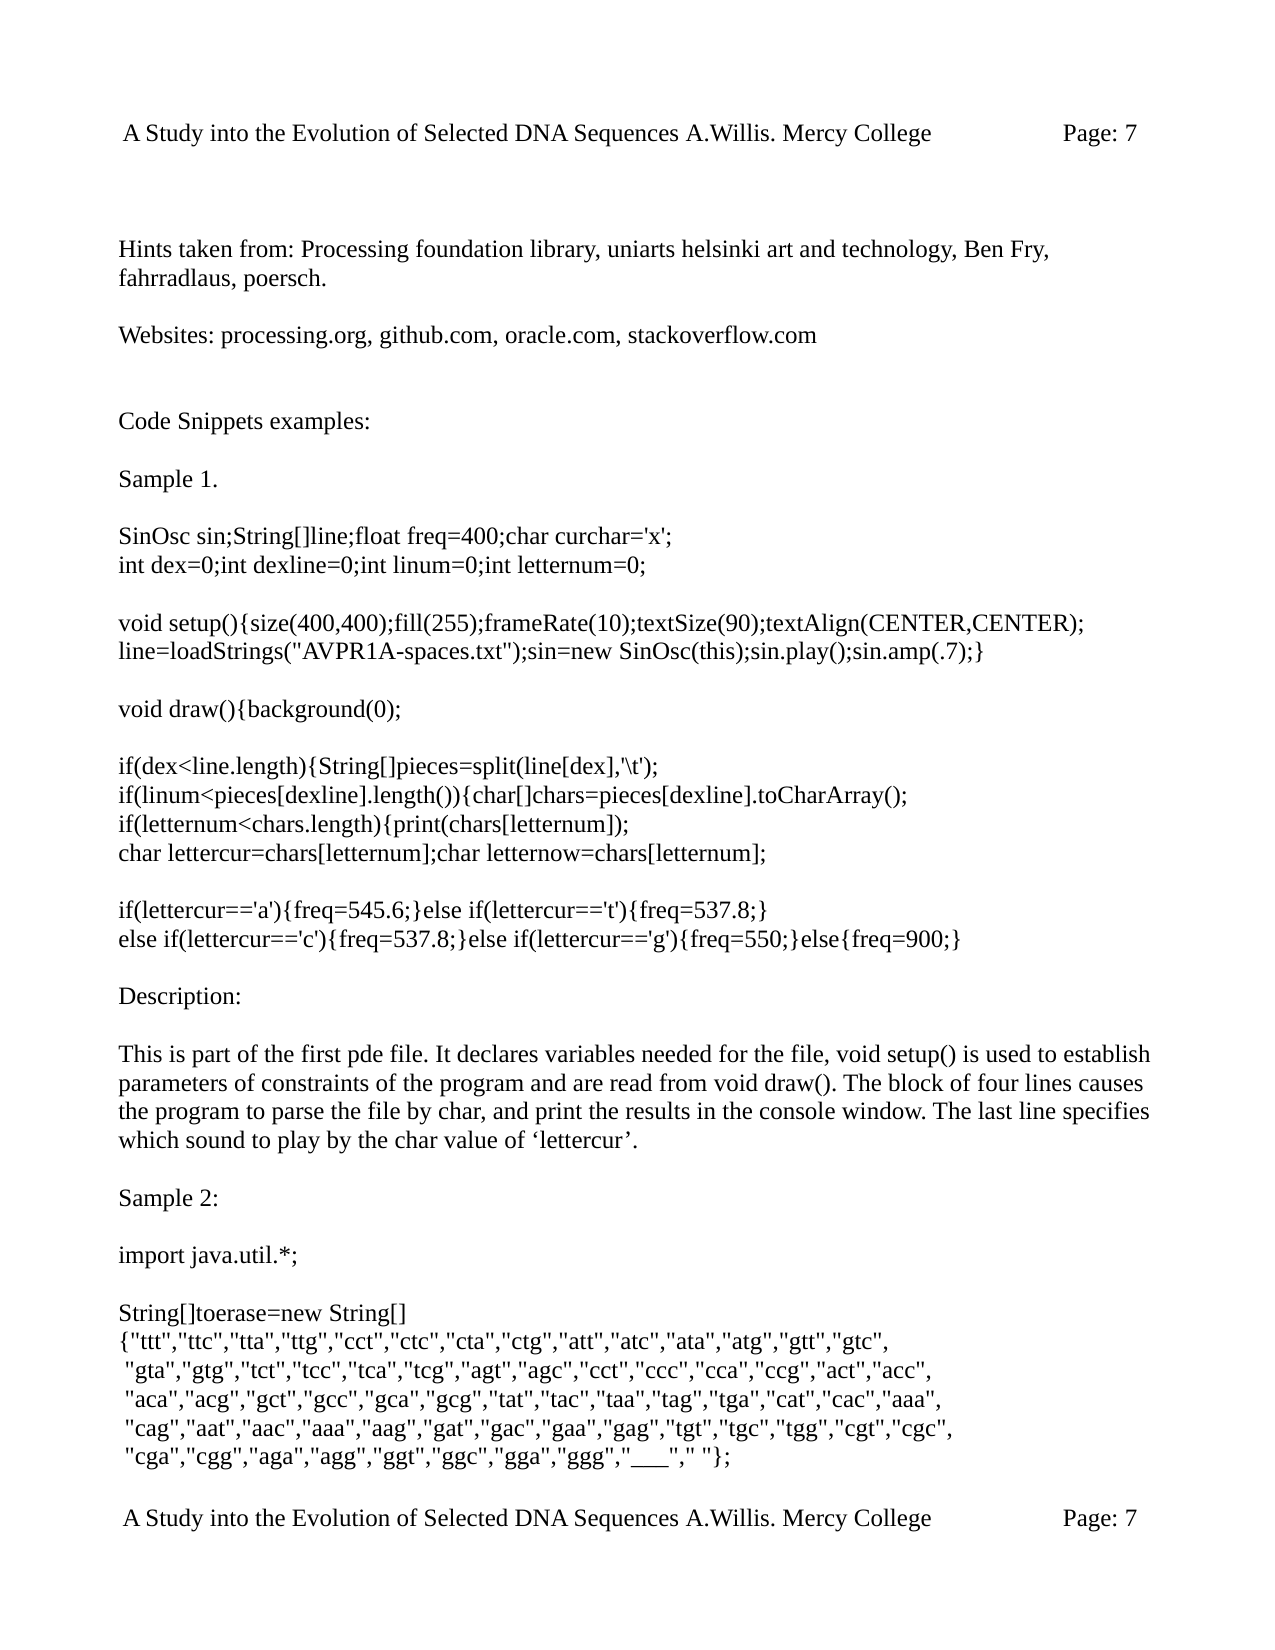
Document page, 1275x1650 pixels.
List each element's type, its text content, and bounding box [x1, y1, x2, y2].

text {"ttt","ttc","tta","ttg","cct","ctc","cta","ctg","att","atc","ata","atg","gtt","gtc", [118, 1326, 1157, 1355]
text "aca","acg","gct","gcc","gca","gcg","tat","tac","taa","tag","tga","cat","cac","aaa", [118, 1384, 1157, 1413]
text else if(lettercur=='c'){freq=537.8;}else if(lettercur=='g'){freq=550;}else{freq=900;} [118, 924, 1157, 953]
text "cga","cgg","aga","agg","ggt","ggc","gga","ggg","___"," "}; [118, 1441, 1157, 1470]
text Sample 2: [118, 1183, 1157, 1211]
text String[]toerase=new String[] [118, 1298, 1157, 1326]
text if(dex<line.length){String[]pieces=split(line[dex],'\t'); [118, 751, 1157, 780]
text SinOsc sin;String[]line;float freq=400;char curchar='x'; [118, 521, 1157, 550]
text void setup(){size(400,400);fill(255);frameRate(10);textSize(90);textAlign(CENTER,CENTER); [118, 608, 1157, 636]
text Description: [118, 981, 1157, 1010]
text if(linum<pieces[dexline].length()){char[]chars=pieces[dexline].toCharArray(); [118, 780, 1157, 809]
text void draw(){background(0); [118, 694, 1157, 723]
text int dex=0;int dexline=0;int linum=0;int letternum=0; [118, 550, 1157, 579]
text Code Snippets examples: [118, 406, 1157, 435]
text if(lettercur=='a'){freq=545.6;}else if(lettercur=='t'){freq=537.8;} [118, 895, 1157, 924]
text Websites: processing.org, github.com, oracle.com, stackoverflow.com [118, 320, 1157, 349]
text "cag","aat","aac","aaa","aag","gat","gac","gaa","gag","tgt","tgc","tgg","cgt","cgc", [118, 1413, 1157, 1441]
text This is part of the first pde file. It declares variables needed for the file, void setup() is used to establish parameters of constraints of the program and are read from void draw(). The block of four lines causes the program to parse the file by char, and print the results in the console window. The last line specifies which sound to play by the char value of ‘lettercur’. [118, 1039, 1157, 1154]
text import java.util.*; [118, 1240, 1157, 1269]
text Hints taken from: Processing foundation library, uniarts helsinki art and technology, Ben Fry, fahrradlaus, poersch. [118, 234, 1157, 291]
text "gta","gtg","tct","tcc","tca","tcg","agt","agc","cct","ccc","cca","ccg","act","acc", [118, 1355, 1157, 1384]
text if(letternum<chars.length){print(chars[letternum]); [118, 809, 1157, 838]
text char lettercur=chars[letternum];char letternow=chars[letternum]; [118, 838, 1157, 866]
text Sample 1. [118, 464, 1157, 493]
text line=loadStrings("AVPR1A-spaces.txt");sin=new SinOsc(this);sin.play();sin.amp(.7);} [118, 636, 1157, 665]
